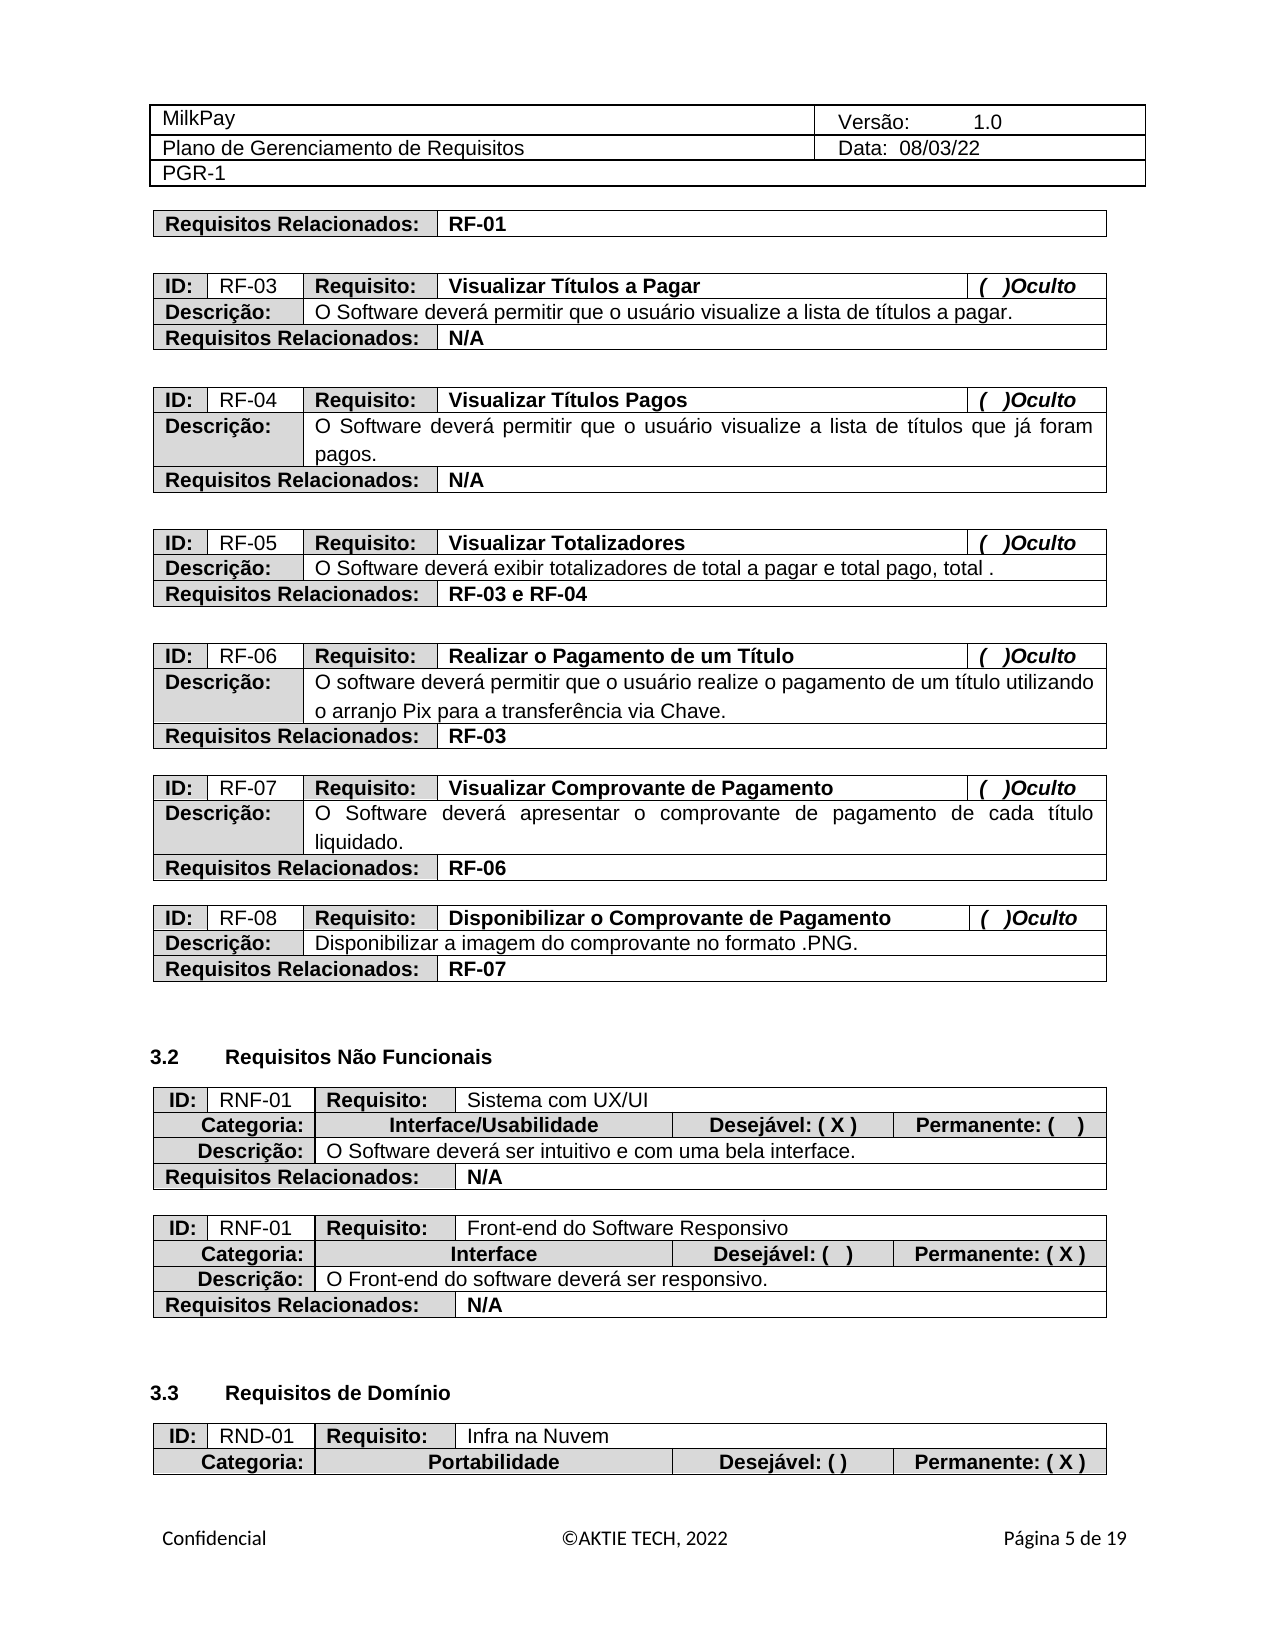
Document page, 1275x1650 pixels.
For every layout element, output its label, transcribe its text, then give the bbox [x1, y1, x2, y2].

table_cell Descrição: [154, 1267, 314, 1291]
table_header RF-08 [208, 906, 303, 929]
table_cell Disponibilizar a imagem do comprovante no formato .PNG. [304, 931, 1106, 955]
table_cell Permanente: ( X ) [894, 1241, 1106, 1266]
table_header ID: [154, 906, 207, 929]
table_cell O Front-end do software deverá ser responsivo. [316, 1267, 1106, 1291]
table_header ID: [154, 530, 207, 554]
table_header Requisito: [304, 906, 437, 929]
table_header Infra na Nuvem [456, 1424, 1106, 1448]
table_header Requisito: [304, 388, 437, 412]
table_cell N/A [456, 1164, 1106, 1188]
table_cell O Software deverá permitir que o usuário visualize a lista de títulos que já foram pagos. [304, 413, 1106, 466]
table_cell Requisitos Relacionados: [154, 581, 437, 606]
table_cell Requisitos Relacionados: [154, 211, 437, 236]
table_cell N/A [438, 467, 1106, 492]
table_cell O Software deverá permitir que o usuário visualize a lista de títulos a pagar. [304, 299, 1106, 324]
table_header ID: [154, 1424, 207, 1448]
table_cell O Software deverá apresentar o comprovante de pagamento de cada título liquidado. [304, 801, 1106, 854]
table_header RNF-01 [208, 1216, 314, 1240]
table_header Front-end do Software Responsivo [456, 1216, 1106, 1240]
table_cell Desejável: ( ) [673, 1449, 893, 1473]
table_header ID: [154, 1088, 207, 1112]
table_header Requisito: [304, 644, 437, 668]
table_cell Portabilidade [316, 1449, 672, 1473]
table_cell Desejável: ( X ) [673, 1113, 893, 1137]
table_cell Requisitos Relacionados: [154, 855, 437, 879]
table_cell Desejável: ( ) [673, 1241, 893, 1266]
subtitle Requisitos Não Funcionais [150, 1045, 1125, 1069]
table_header ID: [154, 388, 207, 412]
table_header Requisito: [316, 1216, 455, 1240]
table_cell O Software deverá exibir totalizadores de total a pagar e total pago, total . [304, 555, 1106, 580]
table_header Disponibilizar o Comprovante de Pagamento [438, 906, 969, 929]
table_header ( )Oculto [970, 906, 1106, 929]
table_header RF-03 [208, 274, 303, 298]
table_header Requisito: [316, 1424, 455, 1448]
subtitle Requisitos de Domínio [150, 1381, 1125, 1405]
table_cell Requisitos Relacionados: [154, 724, 437, 748]
table_cell Categoria: [154, 1241, 314, 1266]
table_header ID: [154, 644, 207, 668]
table_header Requisito: [304, 530, 437, 554]
table_cell Requisitos Relacionados: [154, 1292, 455, 1317]
table_header RND-01 [208, 1424, 314, 1448]
table_header Visualizar Totalizadores [438, 530, 967, 554]
table_cell Descrição: [154, 801, 303, 854]
table_cell Requisitos Relacionados: [154, 467, 437, 492]
table_header ( )Oculto [968, 274, 1106, 298]
table_cell Descrição: [154, 555, 303, 580]
table_cell O Software deverá ser intuitivo e com uma bela interface. [316, 1138, 1106, 1163]
table_cell RF-03 [438, 724, 1106, 748]
table_header Realizar o Pagamento de um Título [438, 644, 967, 668]
table_header ( )Oculto [968, 530, 1106, 554]
table_cell Interface/Usabilidade [316, 1113, 672, 1137]
table_header ID: [154, 776, 207, 799]
table_cell O software deverá permitir que o usuário realize o pagamento de um título utilizando o arranjo Pix para a transferência via Chave. [304, 669, 1106, 722]
table_cell N/A [438, 325, 1106, 349]
table_cell Requisitos Relacionados: [154, 956, 437, 981]
table_cell Descrição: [154, 669, 303, 722]
table_header ID: [154, 274, 207, 298]
table_cell Descrição: [154, 299, 303, 324]
table_header Requisito: [304, 274, 437, 298]
table_cell RF-01 [438, 211, 1106, 236]
table_header Requisito: [316, 1088, 455, 1112]
table_cell Categoria: [154, 1449, 314, 1473]
table_cell Permanente: ( X ) [894, 1449, 1106, 1473]
table_header RF-07 [208, 776, 303, 799]
table_cell Requisitos Relacionados: [154, 325, 437, 349]
table_cell Categoria: [154, 1113, 314, 1137]
table_cell RF-07 [438, 956, 1106, 981]
table_cell Requisitos Relacionados: [154, 1164, 455, 1188]
table_cell Descrição: [154, 413, 303, 466]
table_header RF-06 [208, 644, 303, 668]
table_header RF-05 [208, 530, 303, 554]
table_header Sistema com UX/UI [456, 1088, 1106, 1112]
table_cell Interface [316, 1241, 672, 1266]
table_cell N/A [456, 1292, 1106, 1317]
table_cell RF-06 [438, 855, 1106, 879]
table_header RNF-01 [208, 1088, 314, 1112]
table_header Visualizar Títulos Pagos [438, 388, 967, 412]
table_header ID: [154, 1216, 207, 1240]
table_cell RF-03 e RF-04 [438, 581, 1106, 606]
table_header RF-04 [208, 388, 303, 412]
table_header ( )Oculto [968, 644, 1106, 668]
table_header Visualizar Títulos a Pagar [438, 274, 967, 298]
table_header Visualizar Comprovante de Pagamento [438, 776, 967, 799]
table_header ( )Oculto [968, 388, 1106, 412]
table_header Requisito: [304, 776, 437, 799]
table_cell Permanente: ( ) [894, 1113, 1106, 1137]
table_cell Descrição: [154, 1138, 314, 1163]
table_header ( )Oculto [968, 776, 1106, 799]
table_cell Descrição: [154, 931, 303, 955]
